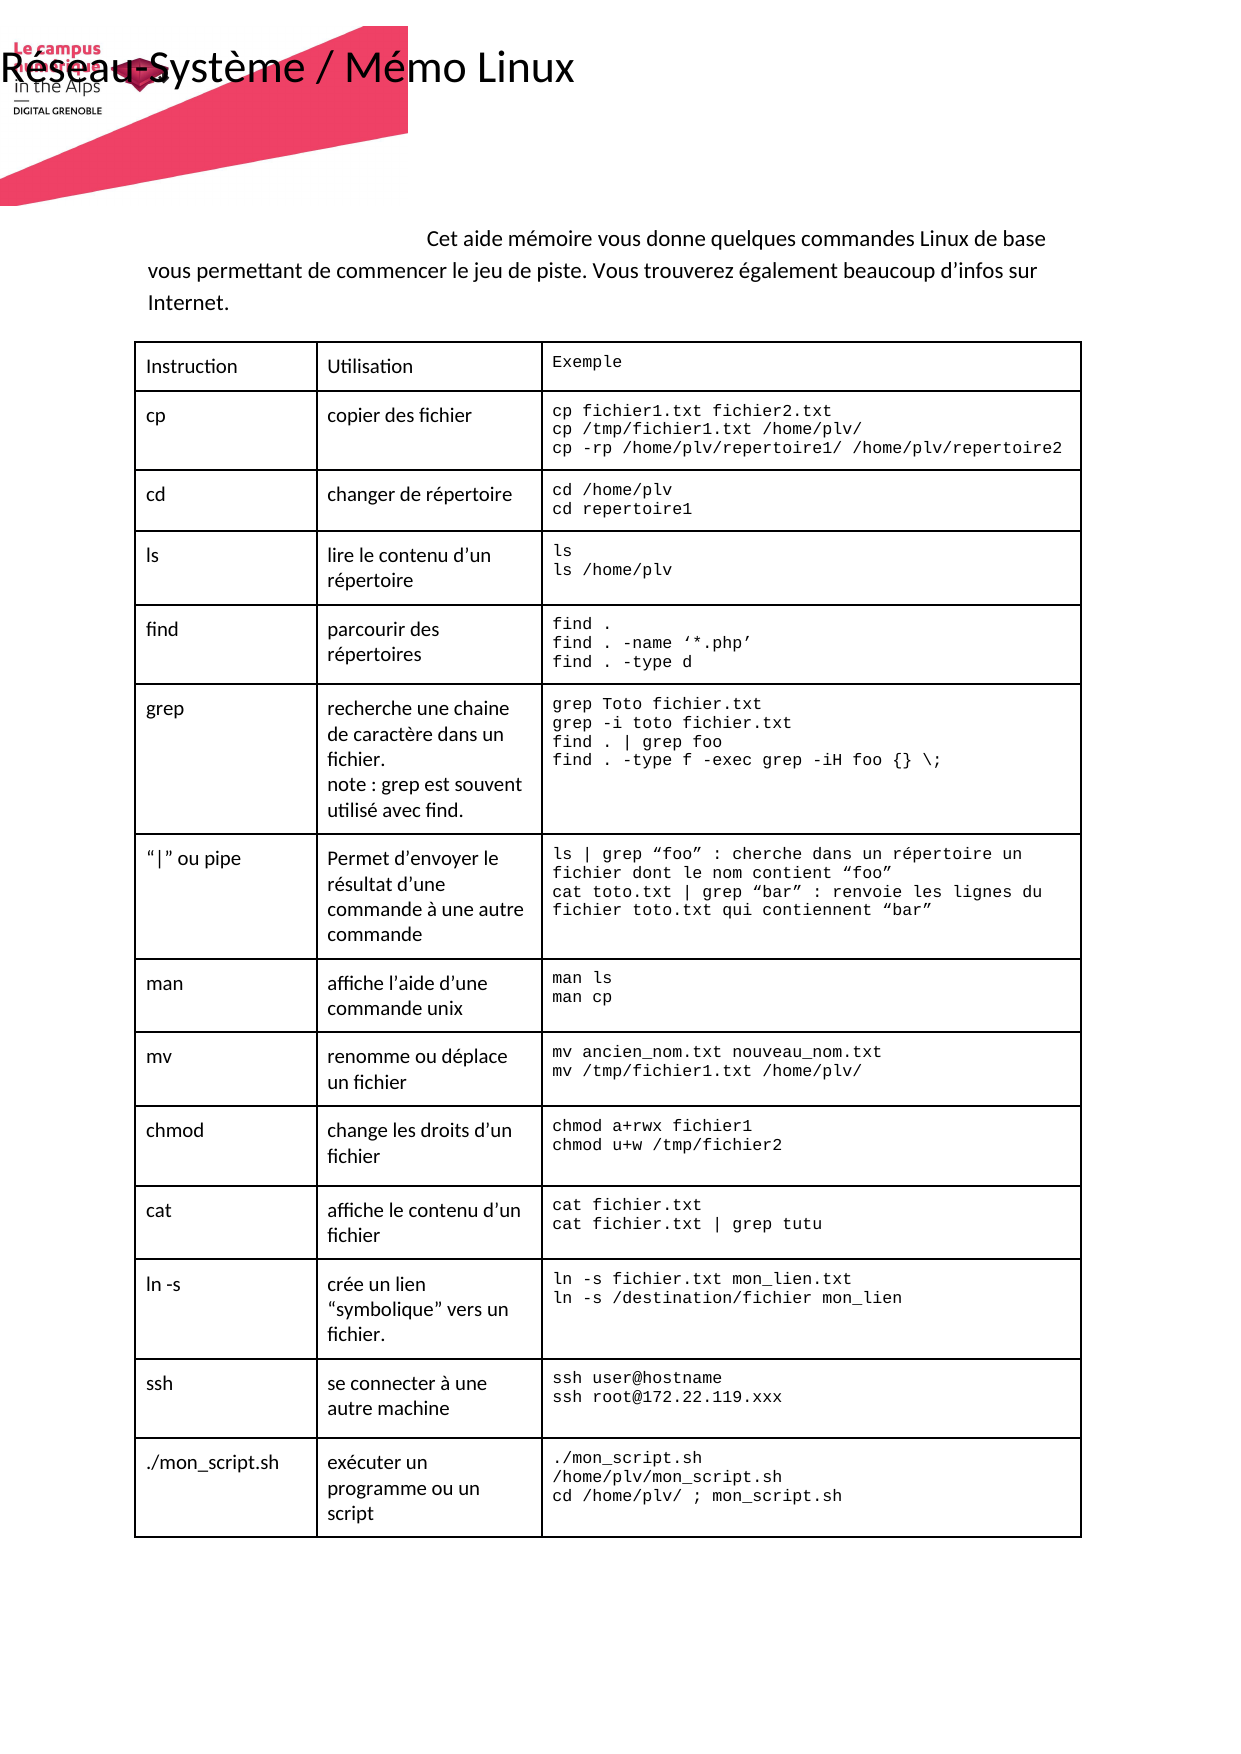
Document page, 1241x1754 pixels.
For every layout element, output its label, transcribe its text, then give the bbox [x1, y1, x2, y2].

table_cell cd [136, 471, 316, 530]
table_cell renomme ou déplace un fichier [318, 1033, 541, 1105]
table_cell affiche le contenu d’un fichier [318, 1187, 541, 1258]
text Cet aide mémoire vous donne quelques commandes Linux de base vous permettant de commencer le jeu de piste. Vous trouverez également beaucoup d’infos sur Internet. [148, 224, 1093, 316]
table_cell man ls man cp [543, 960, 1080, 1031]
table_cell copier des fichier [318, 392, 541, 469]
table_cell chmod a+rwx fichier1 chmod u+w /tmp/fichier2 [543, 1107, 1080, 1184]
table_cell ls | grep “foo” : cherche dans un répertoire un fichier dont le nom contient “foo” cat toto.txt | grep “bar” : renvoie les lignes du fichier toto.txt qui contiennent “bar” [543, 835, 1080, 957]
table_header Instruction [136, 343, 316, 389]
table_cell recherche une chaine de caractère dans un fichier. note : grep est souvent utilisé avec find. [318, 685, 541, 833]
table_cell exécuter un programme ou un script [318, 1439, 541, 1536]
table_cell ssh user@hostname ssh root@172.22.119.xxx [543, 1360, 1080, 1437]
table_cell find [136, 606, 316, 683]
table_cell Permet d’envoyer le résultat d’une commande à une autre commande [318, 835, 541, 957]
table_cell grep Toto fichier.txt grep -i toto fichier.txt find . | grep foo find . -type f -exec grep -iH foo {} \; [543, 685, 1080, 833]
table_cell mv [136, 1033, 316, 1105]
table_cell cd /home/plv cd repertoire1 [543, 471, 1080, 530]
table_cell ln -s fichier.txt mon_lien.txt ln -s /destination/fichier mon_lien [543, 1260, 1080, 1357]
table_cell changer de répertoire [318, 471, 541, 530]
table_cell ./mon_script.sh /home/plv/mon_script.sh cd /home/plv/ ; mon_script.sh [543, 1439, 1080, 1536]
table_cell lire le contenu d’un répertoire [318, 532, 541, 603]
table_header Exemple [543, 343, 1080, 389]
table_cell crée un lien “symbolique” vers un fichier. [318, 1260, 541, 1357]
table_cell ssh [136, 1360, 316, 1437]
table_cell affiche l’aide d’une commande unix [318, 960, 541, 1031]
table_cell cat fichier.txt cat fichier.txt | grep tutu [543, 1187, 1080, 1258]
table_cell chmod [136, 1107, 316, 1184]
table_cell ./mon_script.sh [136, 1439, 316, 1536]
table_cell mv ancien_nom.txt nouveau_nom.txt mv /tmp/fichier1.txt /home/plv/ [543, 1033, 1080, 1105]
table_cell change les droits d’un fichier [318, 1107, 541, 1184]
table_cell man [136, 960, 316, 1031]
table_cell cp fichier1.txt fichier2.txt cp /tmp/fichier1.txt /home/plv/ cp -rp /home/plv/repertoire1/ /home/plv/repertoire2 [543, 392, 1080, 469]
table_cell find . find . -name ‘*.php’ find . -type d [543, 606, 1080, 683]
table_cell se connecter à une autre machine [318, 1360, 541, 1437]
table_header Utilisation [318, 343, 541, 389]
table_cell grep [136, 685, 316, 833]
table_cell cp [136, 392, 316, 469]
table_cell “|” ou pipe [136, 835, 316, 957]
table_cell ls ls /home/plv [543, 532, 1080, 603]
table_cell ln -s [136, 1260, 316, 1357]
picture [0, 26, 408, 206]
table_cell cat [136, 1187, 316, 1258]
table_cell parcourir des répertoires [318, 606, 541, 683]
table_cell ls [136, 532, 316, 603]
